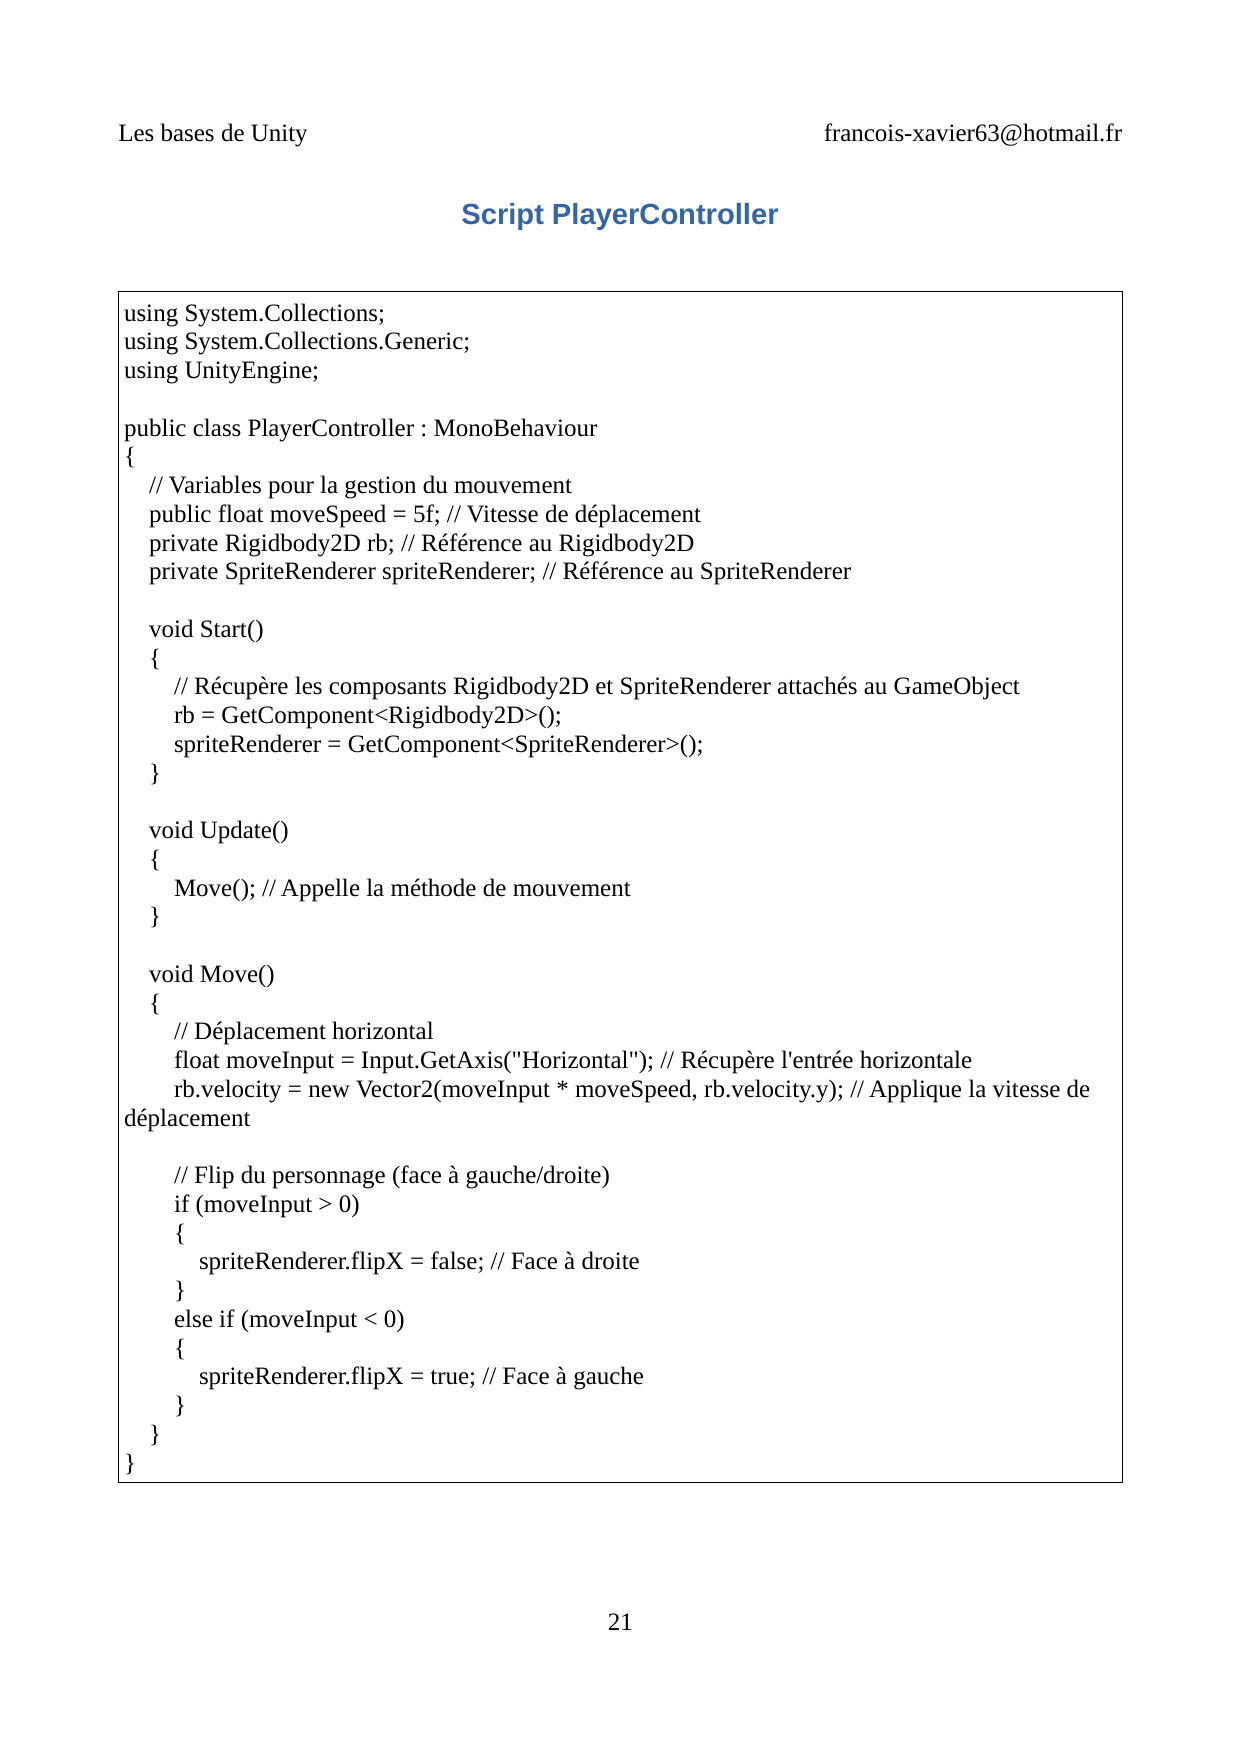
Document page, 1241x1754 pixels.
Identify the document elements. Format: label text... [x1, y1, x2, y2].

subtitle Script PlayerController [118, 197, 1122, 231]
table_header using System.Collections; using System.Collections.Generic; using UnityEngine; public class PlayerController : MonoBehaviour { // Variables pour la gestion du mouvement public float moveSpeed = 5f; // Vitesse de déplacement private Rigidbody2D rb; // Référence au Rigidbody2D private SpriteRenderer spriteRenderer; // Référence au SpriteRenderer void Start() { // Récupère les composants Rigidbody2D et SpriteRenderer attachés au GameObject rb = GetComponent<Rigidbody2D>(); spriteRenderer = GetComponent<SpriteRenderer>(); } void Update() { Move(); // Appelle la méthode de mouvement } void Move() { // Déplacement horizontal float moveInput = Input.GetAxis("Horizontal"); // Récupère l'entrée horizontale rb.velocity = new Vector2(moveInput * moveSpeed, rb.velocity.y); // Applique la vitesse de déplacement // Flip du personnage (face à gauche/droite) if (moveInput > 0) { spriteRenderer.flipX = false; // Face à droite } else if (moveInput < 0) { spriteRenderer.flipX = true; // Face à gauche } } } [119, 292, 1122, 1482]
